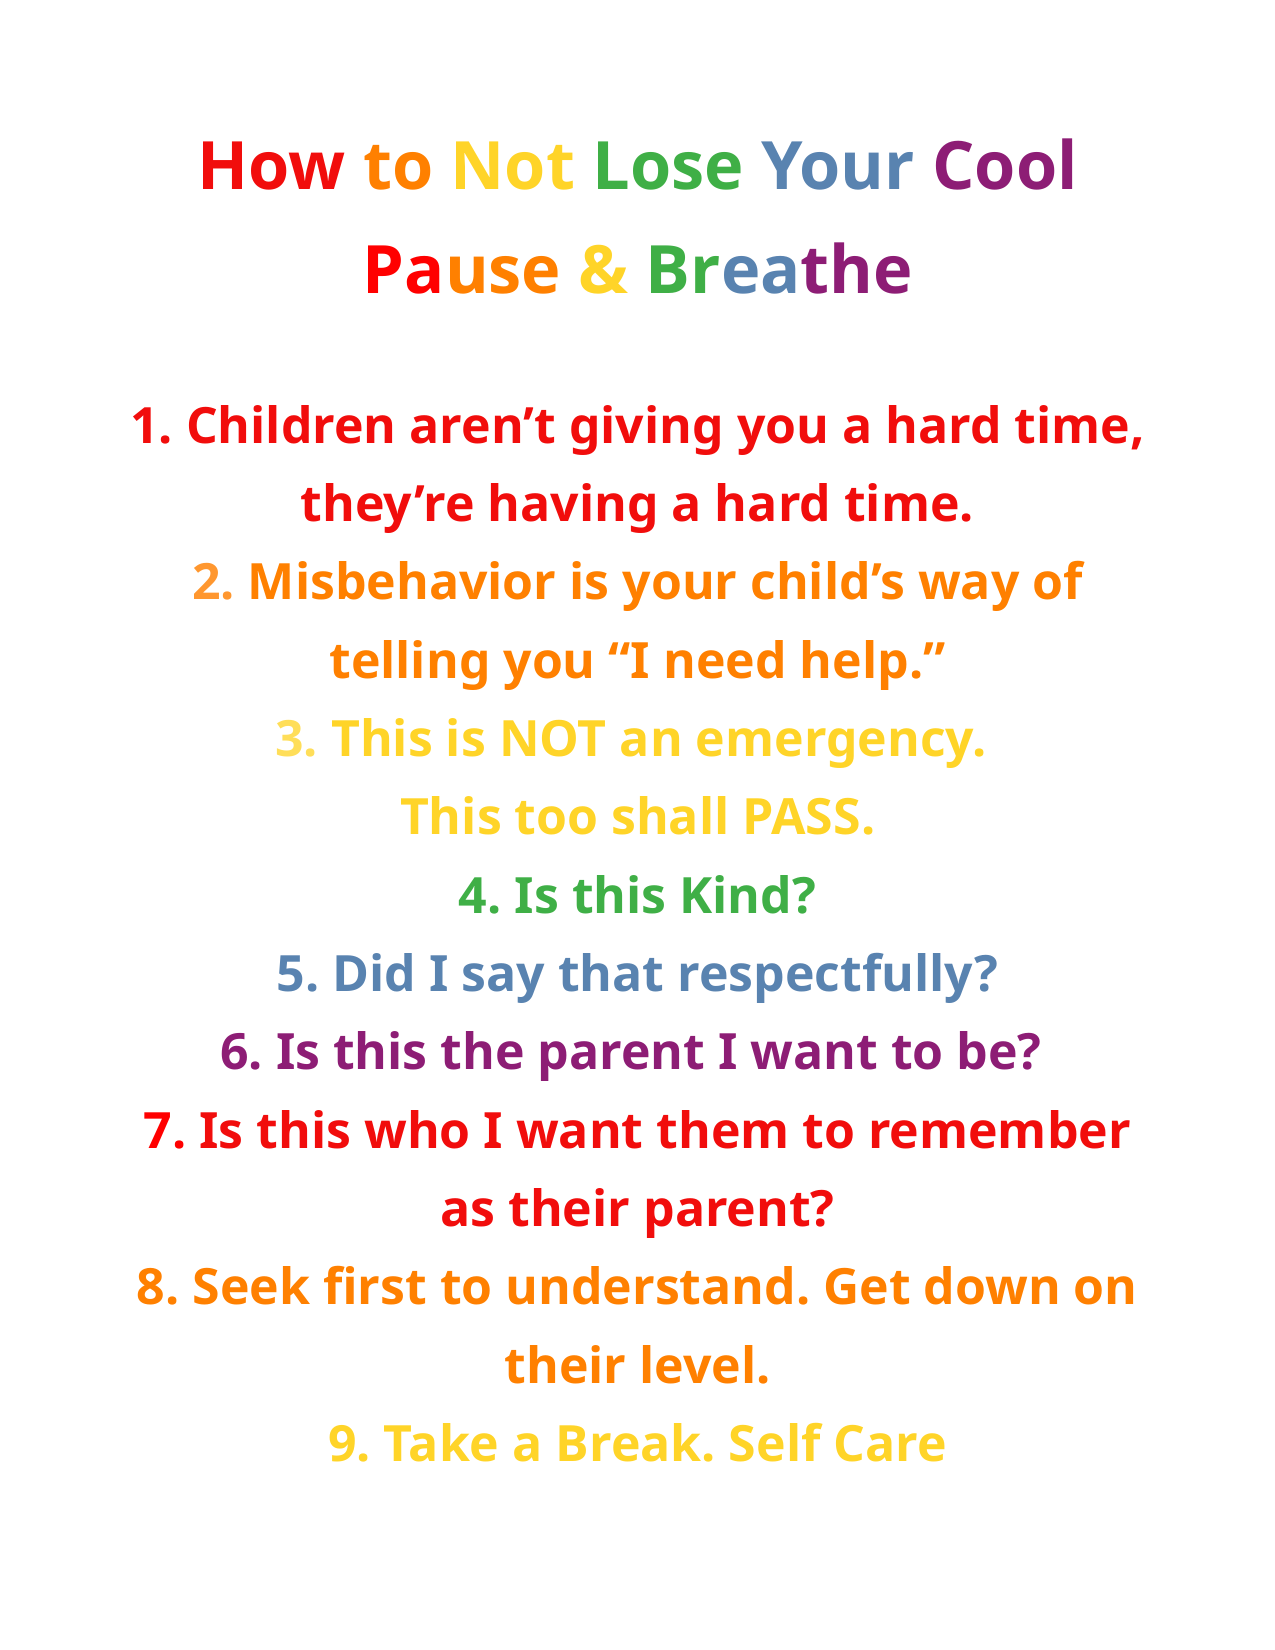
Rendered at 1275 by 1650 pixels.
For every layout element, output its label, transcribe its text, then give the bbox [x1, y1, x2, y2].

text How to Not Lose Your Cool Pause & Breathe 1. Children aren’t giving you a hard time, they’re having a hard time. 2. Misbehavior is your child’s way of telling you “I need help.” 3. This is NOT an emergency. This too shall PASS. 4. Is this Kind? 5. Did I say that respectfully? 6. Is this the parent I want to be? 7. Is this who I want them to remember as their parent? 8. Seek first to understand. Get down on their level. 9. Take a Break. Self Care [118, 118, 1157, 1476]
